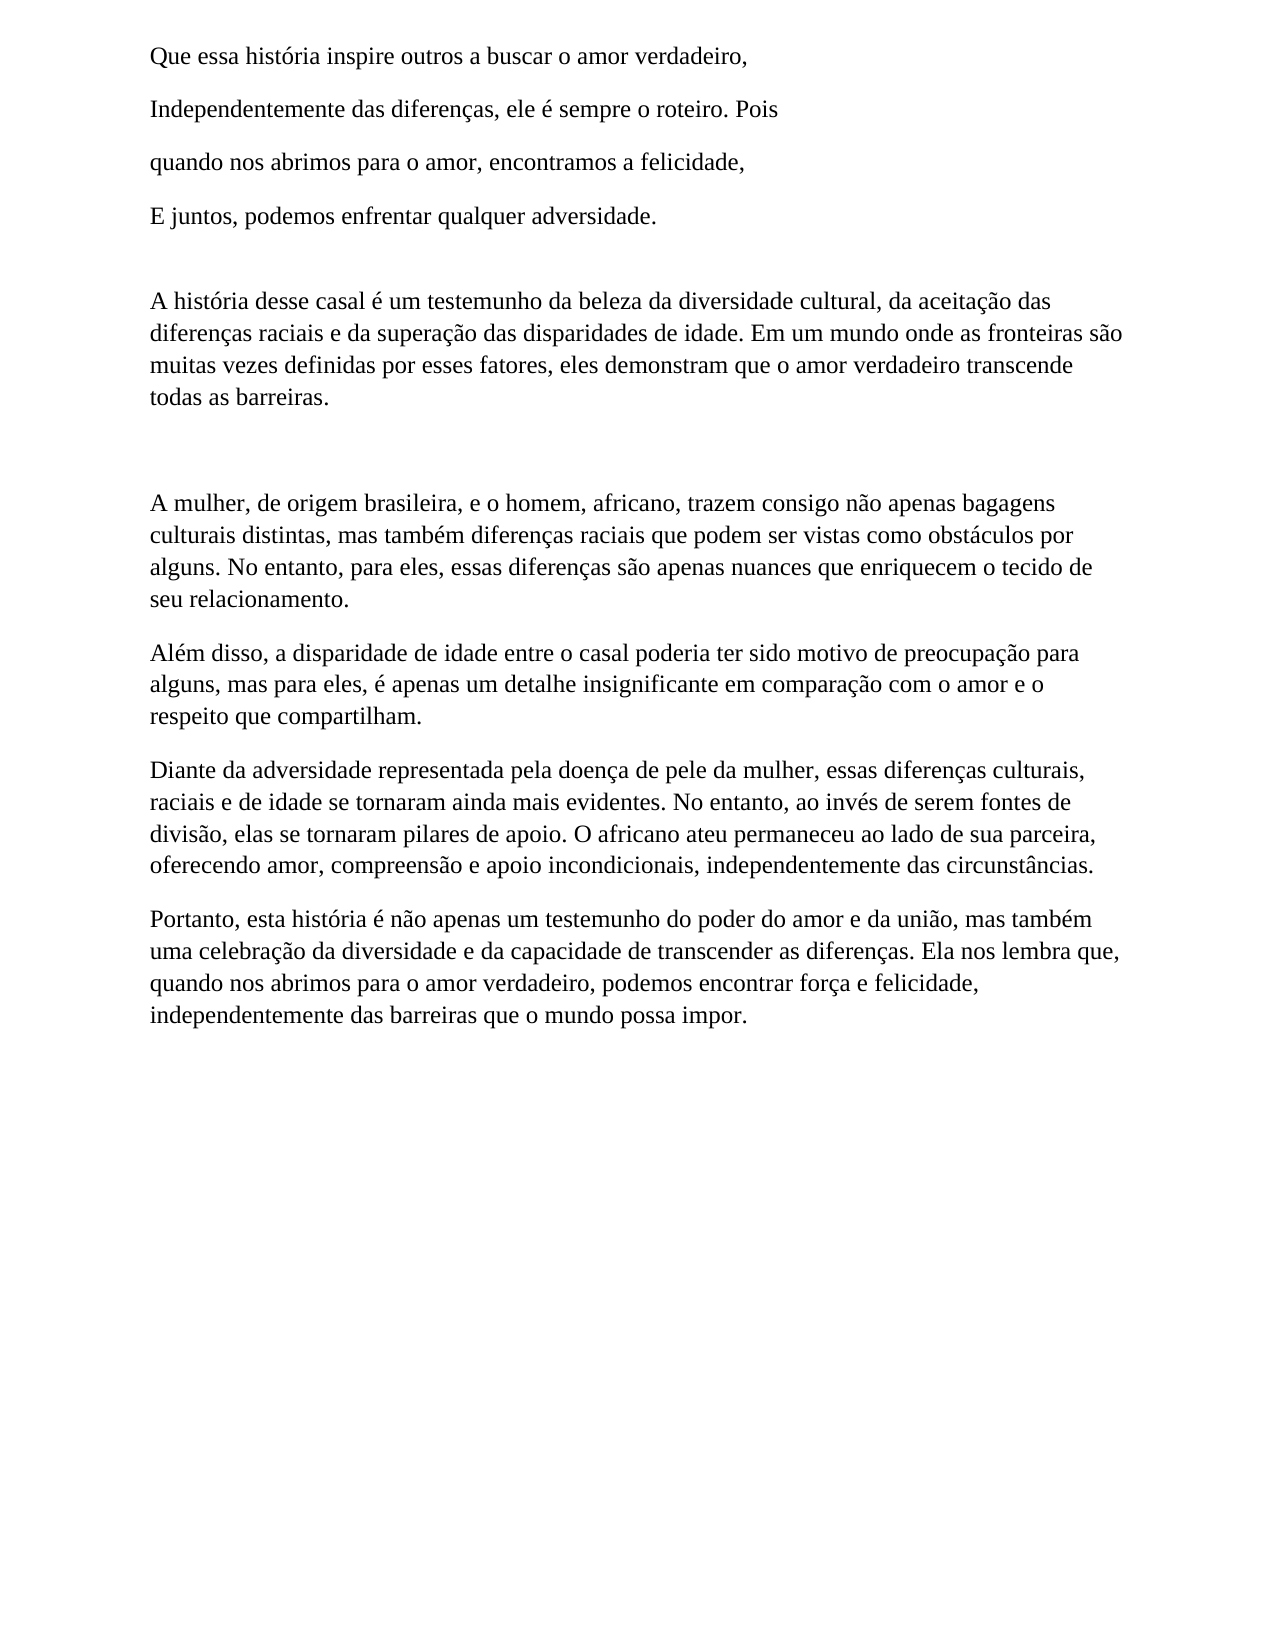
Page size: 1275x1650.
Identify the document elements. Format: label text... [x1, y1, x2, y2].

text A mulher, de origem brasileira, e o homem, africano, trazem consigo não apenas bagagens culturais distintas, mas também diferenças raciais que podem ser vistas como obstáculos por alguns. No entanto, para eles, essas diferenças são apenas nuances que enriquecem o tecido de seu relacionamento. [149, 488, 1125, 613]
text Diante da adversidade representada pela doença de pele da mulher, essas diferenças culturais, raciais e de idade se tornaram ainda mais evidentes. No entanto, ao invés de serem fontes de divisão, elas se tornaram pilares de apoio. O africano ateu permaneceu ao lado de sua parceira, oferecendo amor, compreensão e apoio incondicionais, independentemente das circunstâncias. [149, 755, 1125, 879]
text A história desse casal é um testemunho da beleza da diversidade cultural, da aceitação das diferenças raciais e da superação das disparidades de idade. Em um mundo onde as fronteiras são muitas vezes definidas por esses fatores, eles demonstram que o amor verdadeiro transcende todas as barreiras. [149, 286, 1125, 410]
text E juntos, podemos enfrentar qualquer adversidade. [149, 201, 1125, 229]
text Além disso, a disparidade de idade entre o casal poderia ter sido motivo de preocupação para alguns, mas para eles, é apenas um detalhe insignificante em comparação com o amor e o respeito que compartilham. [149, 638, 1125, 730]
text Que essa história inspire outros a buscar o amor verdadeiro, Independentemente das diferenças, ele é sempre o roteiro. Pois quando nos abrimos para o amor, encontramos a felicidade, [149, 41, 795, 176]
text Portanto, esta história é não apenas um testemunho do poder do amor e da união, mas também uma celebração da diversidade e da capacidade de transcender as diferenças. Ela nos lembra que, quando nos abrimos para o amor verdadeiro, podemos encontrar força e felicidade, independentemente das barreiras que o mundo possa impor. [149, 904, 1125, 1028]
